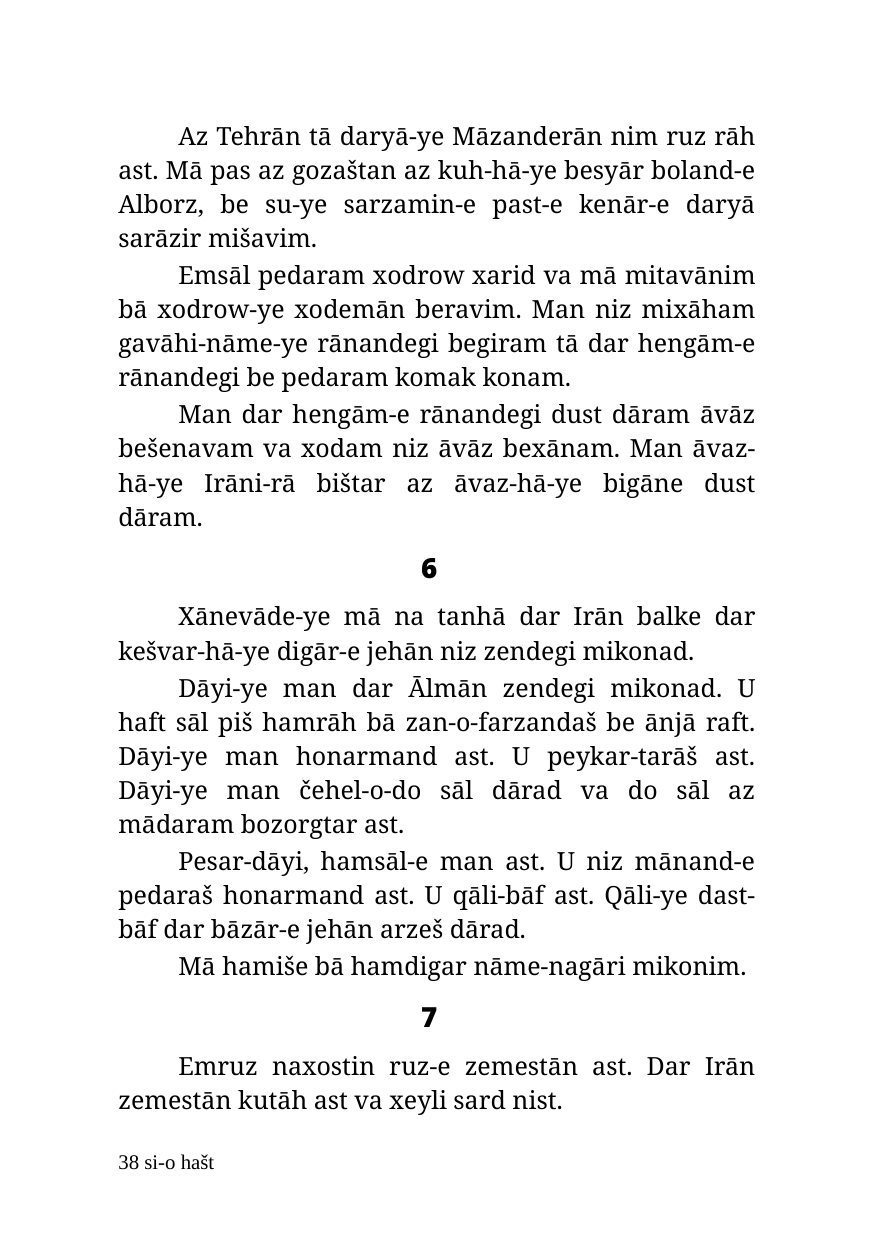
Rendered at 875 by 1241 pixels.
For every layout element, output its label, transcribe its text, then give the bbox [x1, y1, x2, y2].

text 38 si-o hašt [118, 1150, 756, 1174]
text Emsāl pedaram xodrow xarid va mā mitavānim bā xodrow-ye xodemān beravim. Man niz mixāham gavāhi-nāme-ye rānandegi begiram tā dar hengām-e rānandegi be pedaram komak konam. [118, 258, 756, 394]
text Az Tehrān tā daryā-ye Māzanderān nim ruz rāh ast. Mā pas az gozaštan az kuh-hā-ye besyār boland-e Alborz, be su-ye sarzamin-e past-e kenār-e daryā sarāzir mišavim. [118, 118, 756, 255]
text Dāyi-ye man dar Ālmān zendegi mikonad. U haft sāl piš hamrāh bā zan-o-farzandaš be ānjā raft. Dāyi-ye man honarmand ast. U peykar-tarāš ast. Dāyi-ye man čehel-o-do sāl dārad va do sāl az mādaram bozorgtar ast. [118, 670, 756, 841]
text Man dar hengām-e rānandegi dust dāram āvāz bešenavam va xodam niz āvāz bexānam. Man āvaz-hā-ye Irāni-rā bištar az āvaz-hā-ye bigāne dust dāram. [118, 397, 756, 533]
text Emruz naxostin ruz-e zemestān ast. Dar Irān zemestān kutāh ast va xeyli sard nist. [118, 1048, 756, 1117]
text Pesar-dāyi, hamsāl-e man ast. U niz mānand-e pedaraš honarmand ast. U qāli-bāf ast. Qāli-ye dast-bāf dar bāzār-e jehān arzeš dārad. [118, 843, 756, 946]
text Xānevāde-ye mā na tanhā dar Irān balke dar kešvar-hā-ye digār-e jehān niz zendegi mikonad. [118, 599, 756, 667]
text Mā hamiše bā hamdigar nāme-nagāri mikonim. [118, 949, 756, 983]
